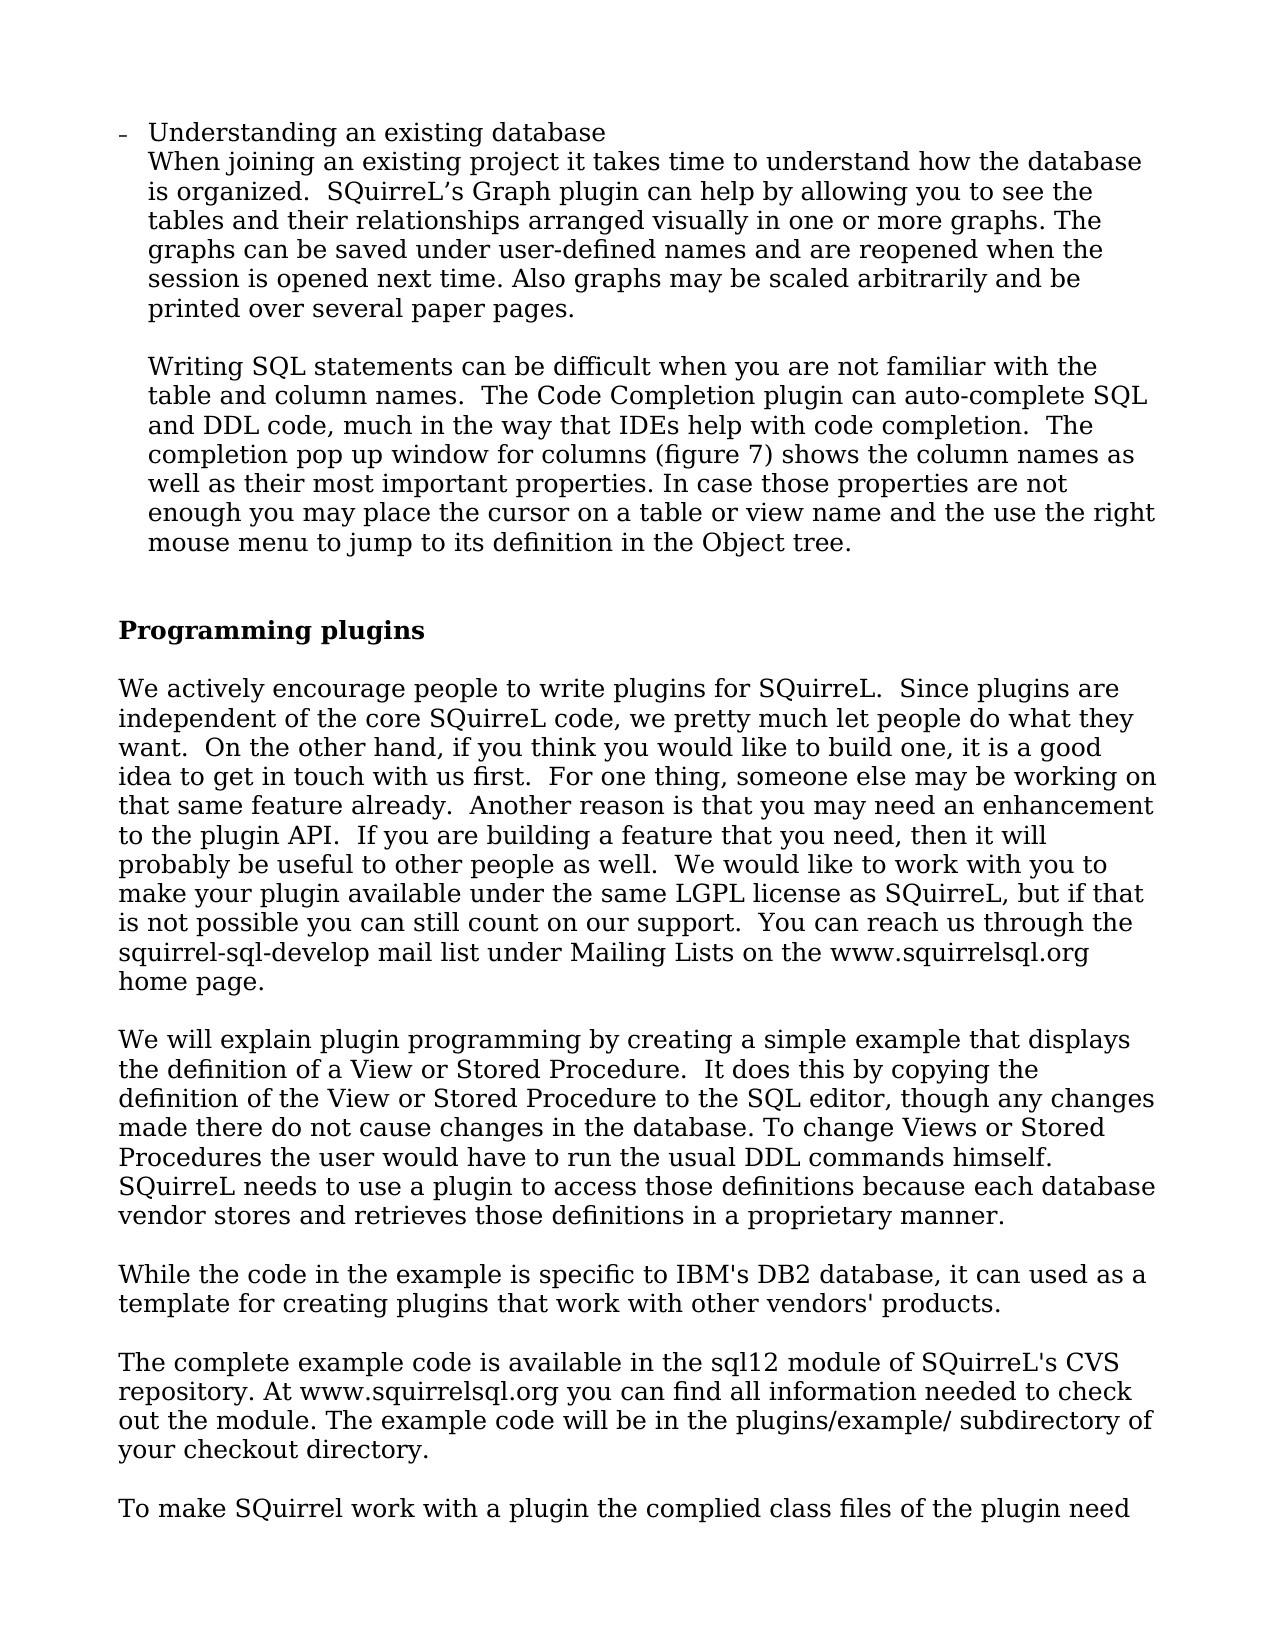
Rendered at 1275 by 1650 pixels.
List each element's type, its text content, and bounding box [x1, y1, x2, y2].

text To make SQuirrel work with a plugin the complied class files of the plugin need [118, 1494, 1157, 1523]
text We will explain plugin programming by creating a simple example that displays the definition of a View or Stored Procedure. It does this by copying the definition of the View or Stored Procedure to the SQL editor, though any changes made there do not cause changes in the database. To change Views or Stored Procedures the user would have to run the usual DDL commands himself. SQuirreL needs to use a plugin to access those definitions because each database vendor stores and retrieves those definitions in a proprietary manner. [118, 1026, 1157, 1231]
list Understanding an existing database When joining an existing project it takes time to understand how the database is organized. SQuirreL’s Graph plugin can help by allowing you to see the tables and their relationships arranged visually in one or more graphs. The graphs can be saved under user-defined names and are reopened when the session is opened next time. Also graphs may be scaled arbitrarily and be printed over several paper pages. Writing SQL statements can be difficult when you are not familiar with the table and column names. The Code Completion plugin can auto-complete SQL and DDL code, much in the way that IDEs help with code completion. The completion pop up window for columns (figure 7) shows the column names as well as their most important properties. In case those properties are not enough you may place the cursor on a table or view name and the use the right mouse menu to jump to its definition in the Object tree. [118, 118, 1157, 557]
text We actively encourage people to write plugins for SQuirreL. Since plugins are independent of the core SQuirreL code, we pretty much let people do what they want. On the other hand, if you think you would like to build one, it is a good idea to get in touch with us first. For one thing, someone else may be working on that same feature already. Another reason is that you may need an enhancement to the plugin API. If you are building a feature that you need, then it will probably be useful to other people as well. We would like to work with you to make your plugin available under the same LGPL license as SQuirreL, but if that is not possible you can still count on our support. You can reach us through the squirrel-sql-develop mail list under Mailing Lists on the www.squirrelsql.org home page. [118, 674, 1157, 996]
text While the code in the example is specific to IBM's DB2 database, it can used as a template for creating plugins that work with other vendors' products. [118, 1260, 1157, 1318]
subtitle Programming plugins [118, 616, 1157, 645]
text The complete example code is available in the sql12 module of SQuirreL's CVS repository. At www.squirrelsql.org you can find all information needed to check out the module. The example code will be in the plugins/example/ subdirectory of your checkout directory. [118, 1348, 1157, 1465]
